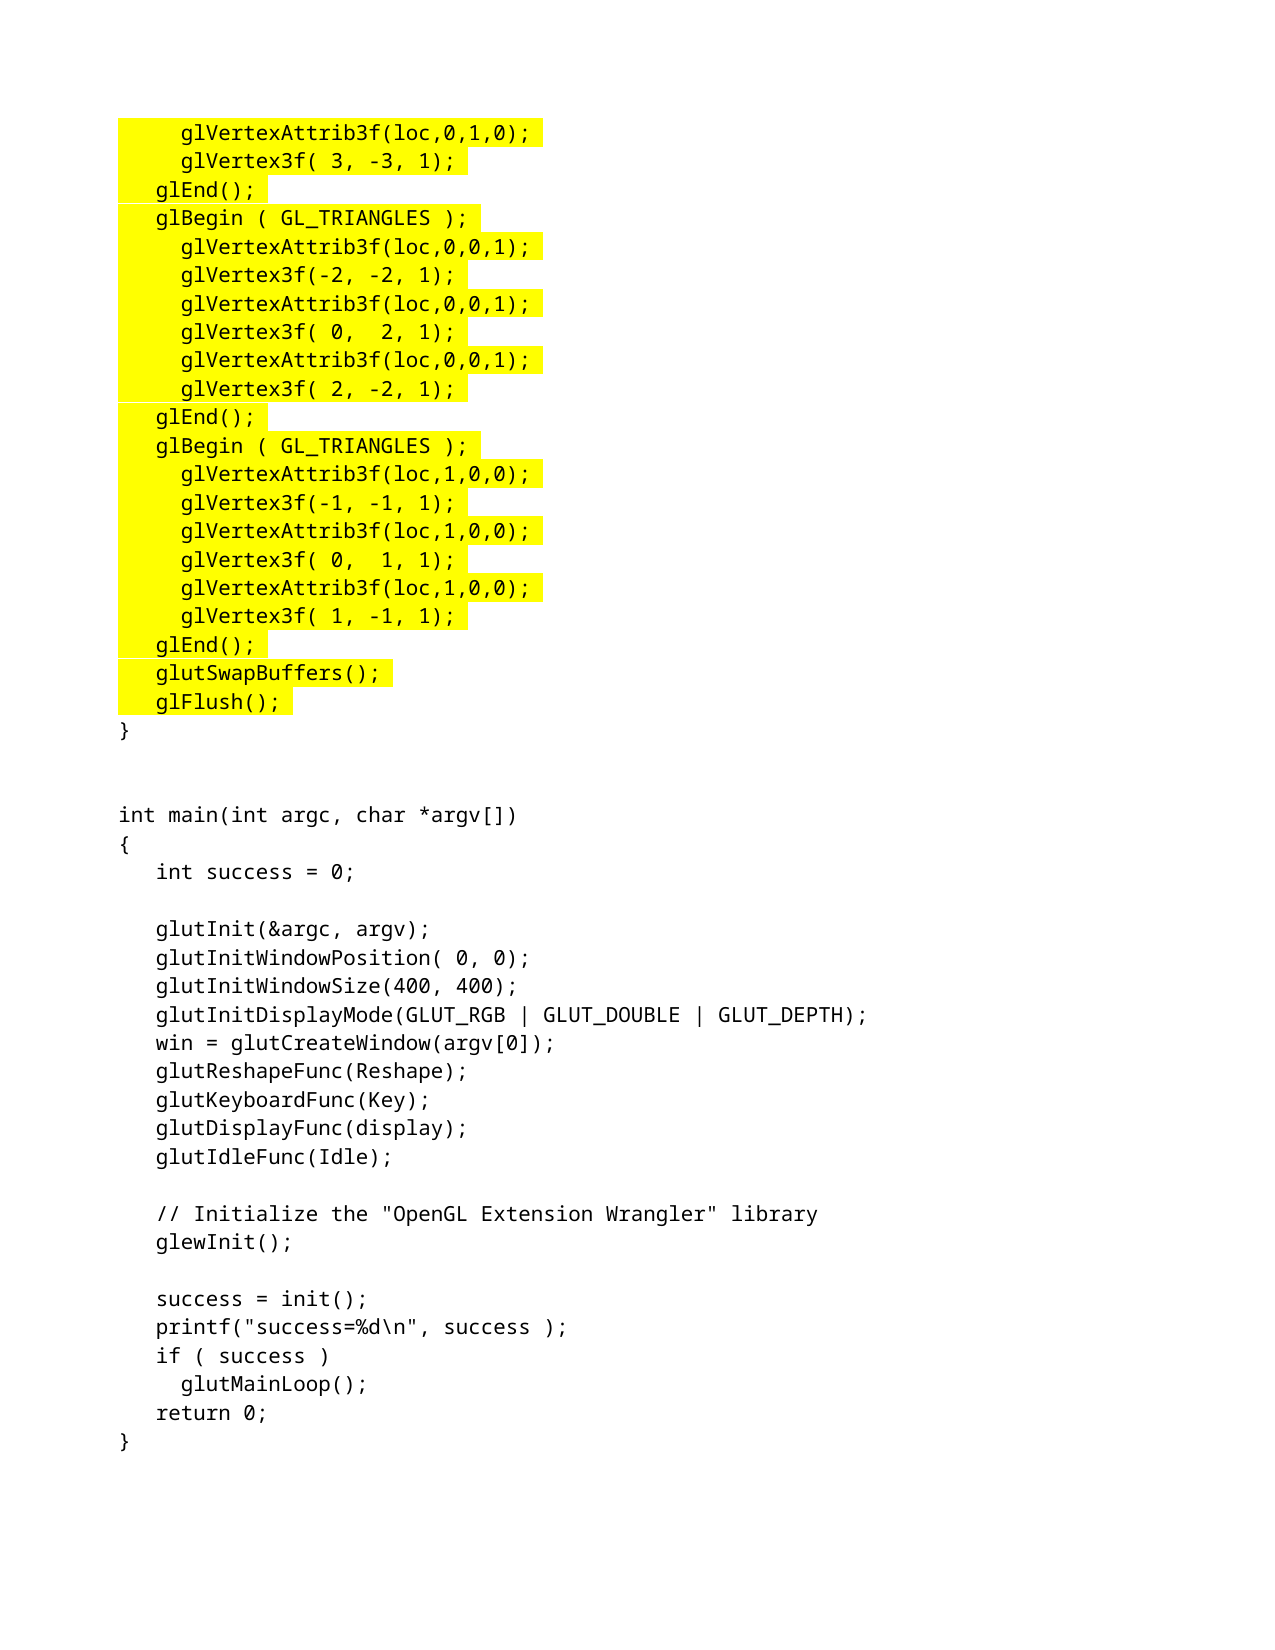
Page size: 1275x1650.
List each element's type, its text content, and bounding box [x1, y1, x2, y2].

text glVertex3f(-2, -2, 1); [118, 260, 1157, 289]
text } [118, 1426, 1157, 1455]
text glVertexAttrib3f(loc,0,0,1); [118, 289, 1157, 317]
text glVertexAttrib3f(loc,1,0,0); [118, 516, 1157, 545]
text glVertexAttrib3f(loc,1,0,0); [118, 573, 1157, 602]
text glutInitDisplayMode(GLUT_RGB | GLUT_DOUBLE | GLUT_DEPTH); [118, 1000, 1157, 1028]
text glVertex3f( 3, -3, 1); [118, 147, 1157, 175]
text glVertex3f( 0, 1, 1); [118, 545, 1157, 573]
text glutInit(&argc, argv); [118, 914, 1157, 943]
text glVertexAttrib3f(loc,0,0,1); [118, 232, 1157, 260]
text int success = 0; [118, 857, 1157, 886]
text glVertex3f(-1, -1, 1); [118, 488, 1157, 516]
text glutSwapBuffers(); [118, 658, 1157, 687]
text glVertex3f( 0, 2, 1); [118, 317, 1157, 346]
text glEnd(); [118, 630, 1157, 658]
text } [118, 715, 1157, 744]
text glEnd(); [118, 402, 1157, 431]
text glVertex3f( 1, -1, 1); [118, 602, 1157, 630]
text glVertexAttrib3f(loc,0,1,0); [118, 118, 1157, 147]
text glewInit(); [118, 1227, 1157, 1256]
text printf("success=%d\n", success ); [118, 1312, 1157, 1341]
text int main(int argc, char *argv[]) [118, 801, 1157, 829]
text glutDisplayFunc(display); [118, 1113, 1157, 1142]
text glBegin ( GL_TRIANGLES ); [118, 203, 1157, 232]
text glutInitWindowSize(400, 400); [118, 971, 1157, 1000]
text return 0; [118, 1398, 1157, 1426]
text glEnd(); [118, 175, 1157, 203]
text glVertex3f( 2, -2, 1); [118, 374, 1157, 402]
text glFlush(); [118, 687, 1157, 715]
text { [118, 829, 1157, 857]
text glVertexAttrib3f(loc,0,0,1); [118, 346, 1157, 374]
text glutKeyboardFunc(Key); [118, 1085, 1157, 1113]
text glutMainLoop(); [118, 1369, 1157, 1398]
text glutReshapeFunc(Reshape); [118, 1057, 1157, 1085]
text glVertexAttrib3f(loc,1,0,0); [118, 459, 1157, 488]
text glutInitWindowPosition( 0, 0); [118, 943, 1157, 971]
text // Initialize the "OpenGL Extension Wrangler" library [118, 1199, 1157, 1227]
text if ( success ) [118, 1341, 1157, 1369]
text glutIdleFunc(Idle); [118, 1142, 1157, 1170]
text glBegin ( GL_TRIANGLES ); [118, 431, 1157, 459]
text success = init(); [118, 1284, 1157, 1312]
text win = glutCreateWindow(argv[0]); [118, 1028, 1157, 1057]
